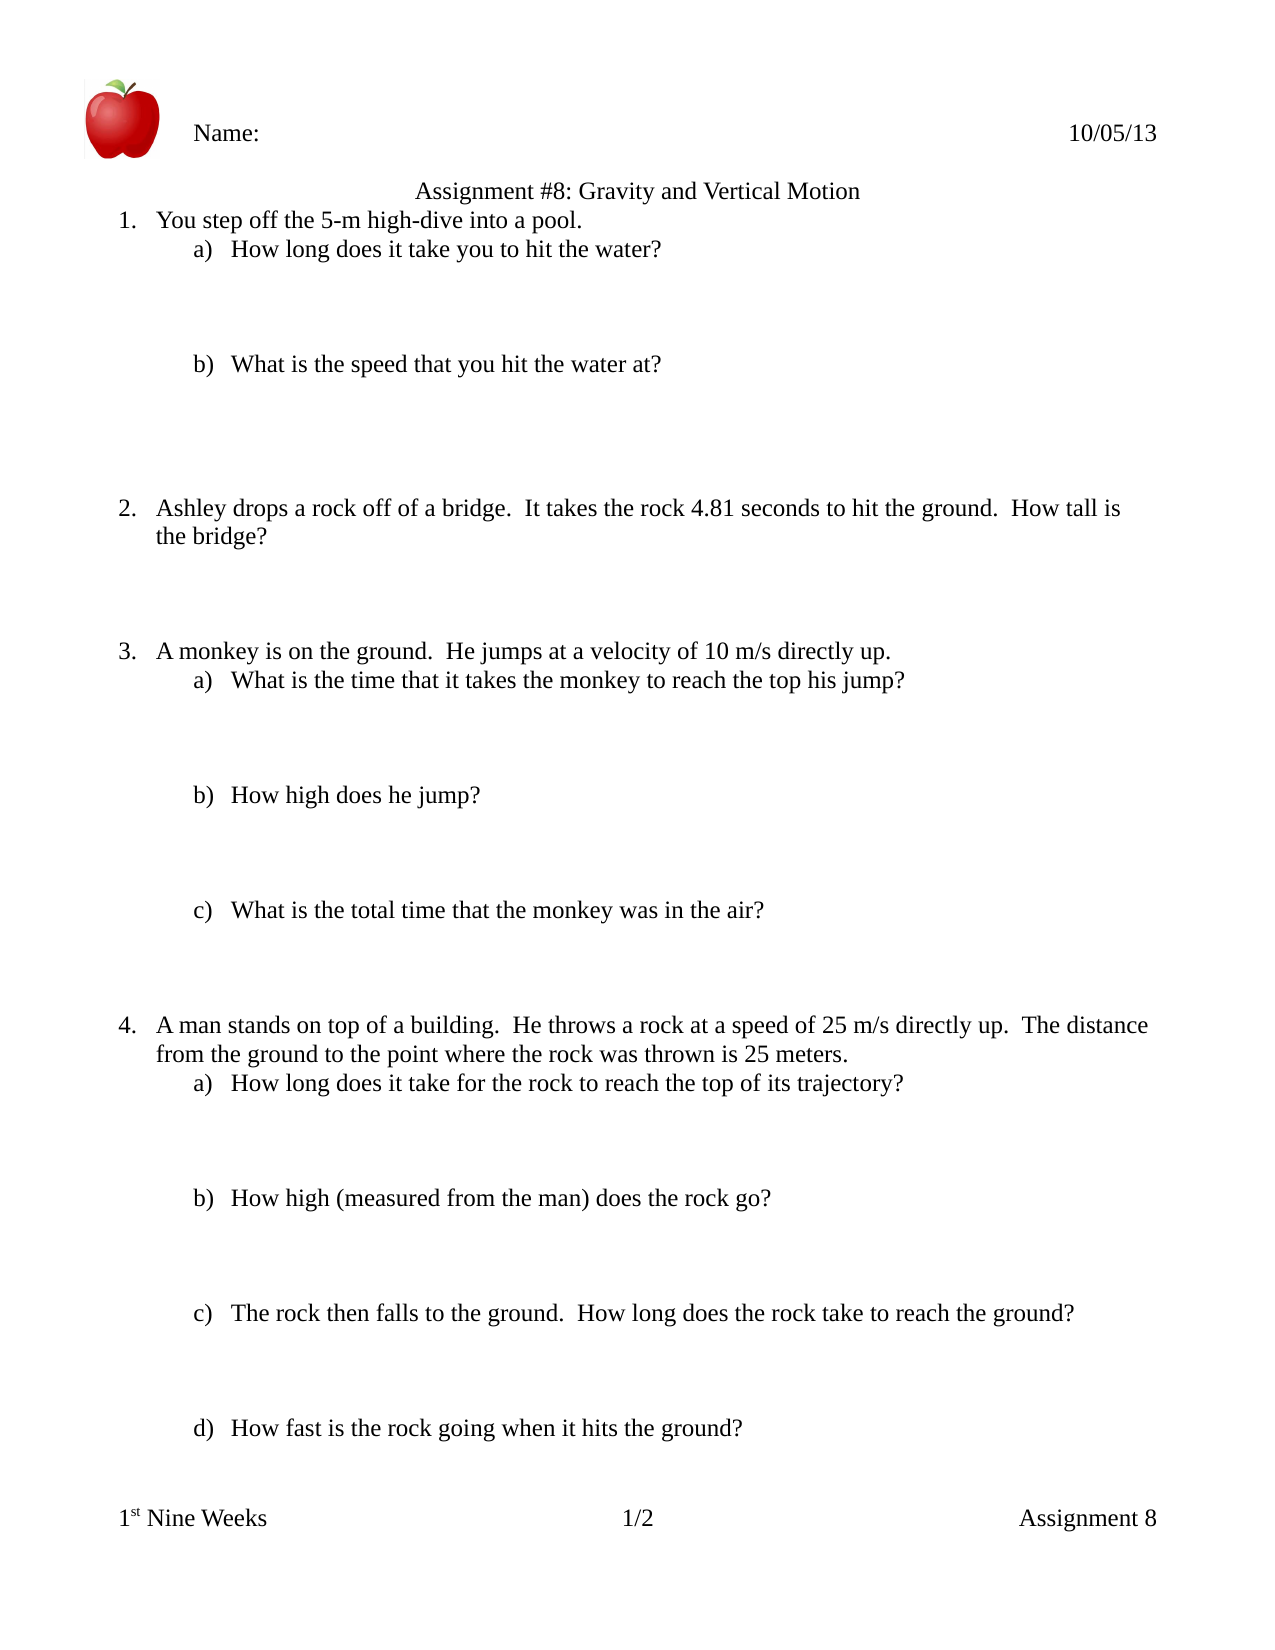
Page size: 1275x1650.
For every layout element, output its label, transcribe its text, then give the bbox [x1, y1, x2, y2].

list What is the total time that the monkey was in the air? [193, 895, 1157, 924]
list What is the speed that you hit the water at? [193, 349, 1157, 378]
list How long does it take you to hit the water? [193, 234, 1157, 263]
text Assignment #8: Gravity and Vertical Motion [118, 176, 1157, 205]
list How fast is the rock going when it hits the ground? [193, 1413, 1157, 1441]
list A man stands on top of a building. He throws a rock at a speed of 25 m/s directly up. The distance from the ground to the point where the rock was thrown is 25 meters. [118, 1010, 1157, 1068]
list The rock then falls to the ground. How long does the rock take to reach the ground? [193, 1298, 1157, 1326]
list How long does it take for the rock to reach the top of its trajectory? [193, 1068, 1157, 1096]
picture [84, 79, 160, 159]
list A monkey is on the ground. He jumps at a velocity of 10 m/s directly up. [118, 636, 1157, 665]
list What is the time that it takes the monkey to reach the top his jump? [193, 665, 1157, 694]
list You step off the 5-m high-dive into a pool. [118, 205, 1157, 234]
list How high does he jump? [193, 780, 1157, 809]
list Ashley drops a rock off of a bridge. It takes the rock 4.81 seconds to hit the ground. How tall is the bridge? [118, 493, 1157, 550]
list How high (measured from the man) does the rock go? [193, 1183, 1157, 1211]
